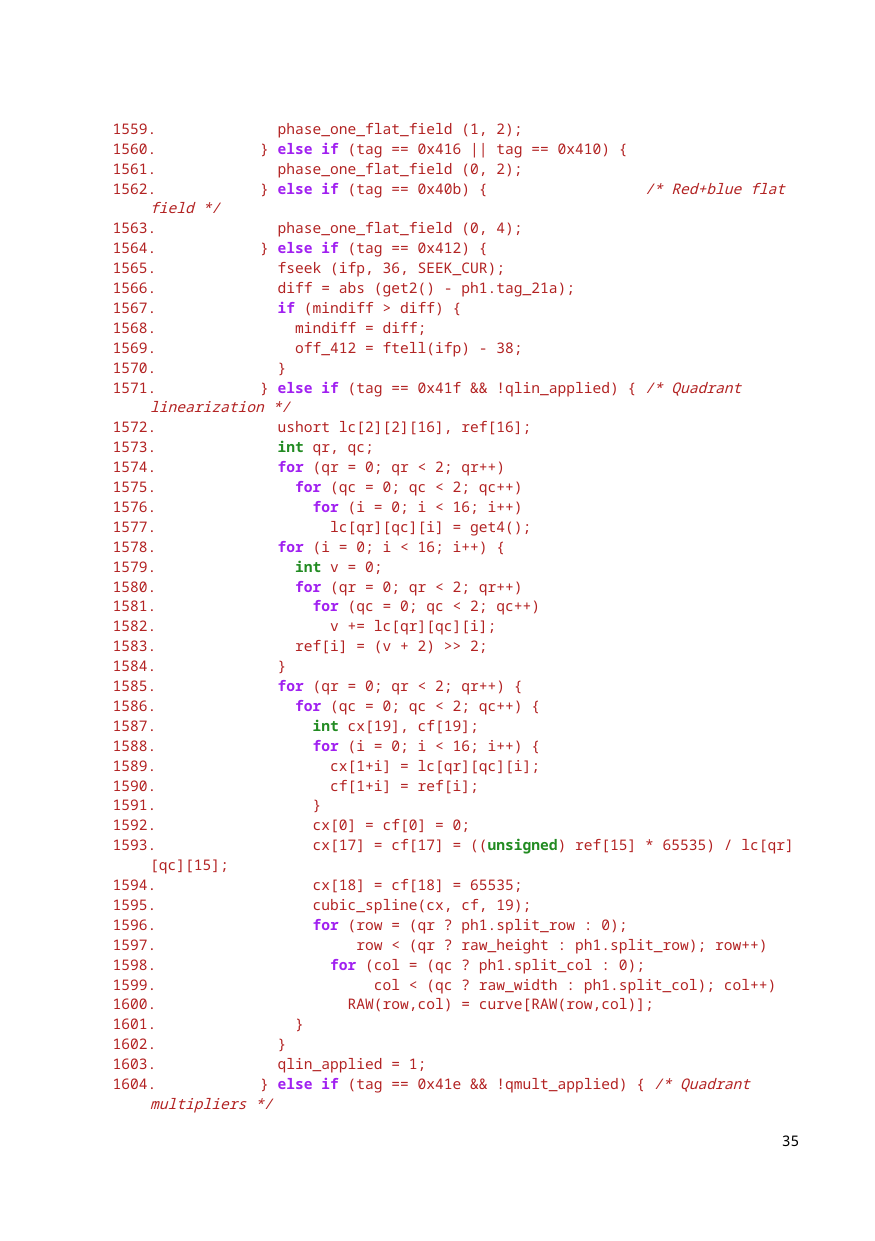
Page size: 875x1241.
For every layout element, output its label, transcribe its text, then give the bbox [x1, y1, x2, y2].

list for (qc = 0; qc < 2; qc++) [112, 596, 799, 616]
list phase_one_flat_field (0, 2); [112, 158, 799, 178]
list mindiff = diff; [112, 318, 799, 338]
list cx[0] = cf[0] = 0; [112, 815, 799, 835]
list int qr, qc; [112, 437, 799, 457]
list } [112, 795, 799, 815]
list cx[1+i] = lc[qr][qc][i]; [112, 755, 799, 775]
list cf[1+i] = ref[i]; [112, 775, 799, 795]
list } else if (tag == 0x412) { [112, 238, 799, 258]
list for (i = 0; i < 16; i++) { [112, 537, 799, 556]
list } else if (tag == 0x416 || tag == 0x410) { [112, 139, 799, 158]
list row < (qr ? raw_height : ph1.split_row); row++) [112, 934, 799, 954]
list for (qr = 0; qr < 2; qr++) [112, 576, 799, 596]
list } else if (tag == 0x41e && !qmult_applied) { /* Quadrant multipliers */ [112, 1074, 799, 1113]
list cx[18] = cf[18] = 65535; [112, 875, 799, 895]
list cubic_spline(cx, cf, 19); [112, 895, 799, 914]
list if (mindiff > diff) { [112, 298, 799, 318]
list phase_one_flat_field (0, 4); [112, 218, 799, 238]
list ushort lc[2][2][16], ref[16]; [112, 417, 799, 437]
list ref[i] = (v + 2) >> 2; [112, 636, 799, 656]
list } else if (tag == 0x40b) { /* Red+blue flat field */ [112, 178, 799, 218]
list cx[17] = cf[17] = ((unsigned) ref[15] * 65535) / lc[qr][qc][15]; [112, 835, 799, 875]
list lc[qr][qc][i] = get4(); [112, 517, 799, 537]
list off_412 = ftell(ifp) - 38; [112, 338, 799, 357]
list } [112, 1014, 799, 1034]
list col < (qc ? raw_width : ph1.split_col); col++) [112, 974, 799, 994]
list } else if (tag == 0x41f && !qlin_applied) { /* Quadrant linearization */ [112, 377, 799, 417]
list } [112, 656, 799, 676]
list for (row = (qr ? ph1.split_row : 0); [112, 914, 799, 934]
list for (i = 0; i < 16; i++) { [112, 736, 799, 755]
list for (qr = 0; qr < 2; qr++) [112, 457, 799, 477]
list for (qc = 0; qc < 2; qc++) [112, 477, 799, 497]
list diff = abs (get2() - ph1.tag_21a); [112, 278, 799, 298]
list for (col = (qc ? ph1.split_col : 0); [112, 954, 799, 974]
list qlin_applied = 1; [112, 1054, 799, 1074]
list } [112, 1034, 799, 1054]
list int v = 0; [112, 556, 799, 576]
list RAW(row,col) = curve[RAW(row,col)]; [112, 994, 799, 1014]
list for (i = 0; i < 16; i++) [112, 497, 799, 517]
list for (qc = 0; qc < 2; qc++) { [112, 696, 799, 716]
list v += lc[qr][qc][i]; [112, 616, 799, 636]
list int cx[19], cf[19]; [112, 716, 799, 736]
list } [112, 357, 799, 377]
list phase_one_flat_field (1, 2); [112, 119, 799, 139]
list for (qr = 0; qr < 2; qr++) { [112, 676, 799, 696]
list fseek (ifp, 36, SEEK_CUR); [112, 258, 799, 278]
